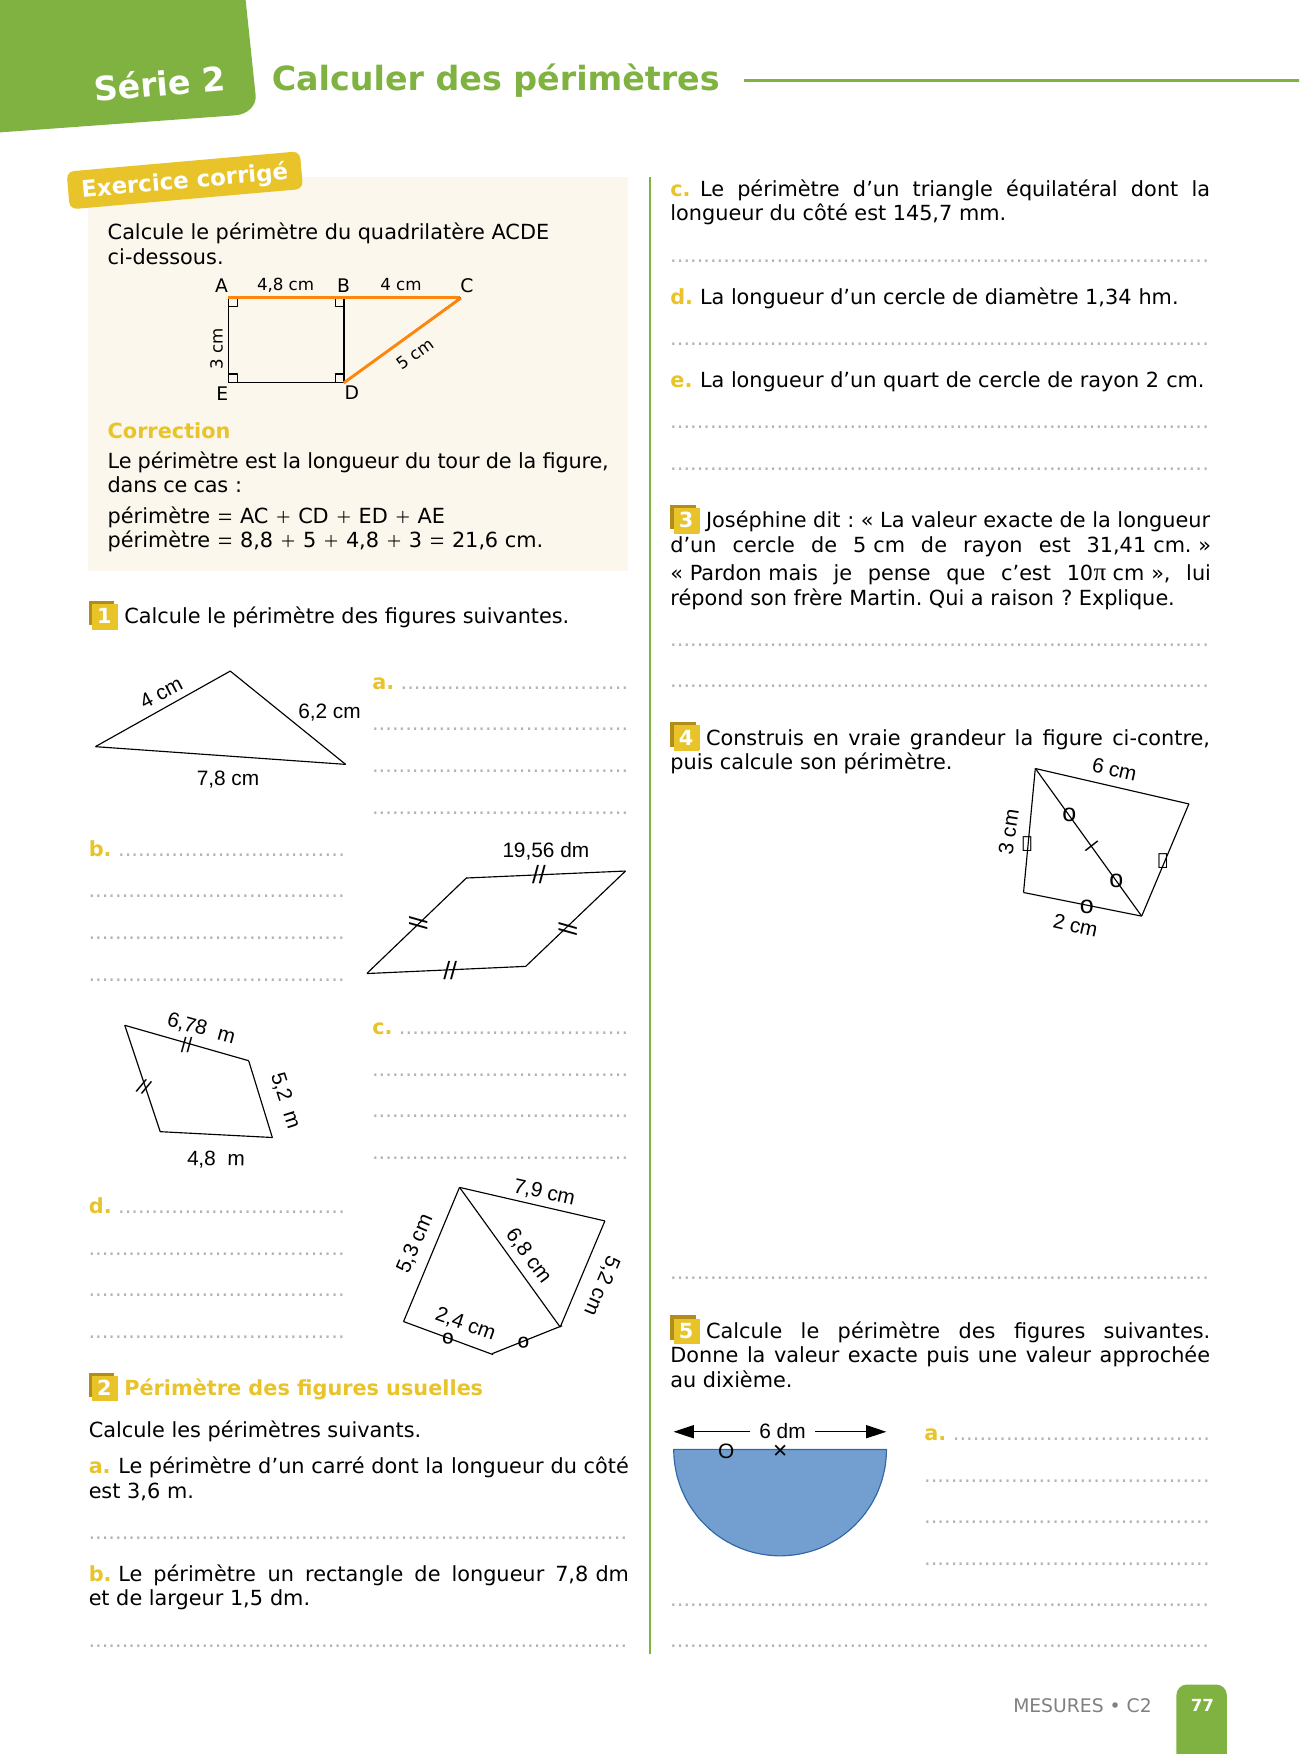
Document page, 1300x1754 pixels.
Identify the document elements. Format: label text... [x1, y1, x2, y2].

subtitle Joséphine dit : « La valeur exacte de la longueur d’un cercle de 5 cm de rayon est 31,41 cm. » « Pardon mais je pense que c’est 10π cm », lui répond son frère Martin. Qui a raison ? Explique. [670, 504, 1211, 610]
subtitle Calcule le périmètre des figures suivantes. [114, 601, 629, 629]
list a. [372, 652, 629, 694]
list La longueur d’un quart de cercle de rayon 2 cm. [670, 368, 1211, 392]
text périmètre = 8,8  5  4,8  3 = 21,6 cm. [107, 528, 609, 552]
list La longueur d’un cercle de diamètre 1,34 hm. [670, 285, 1211, 309]
list Le périmètre d’un carré dont la longueur du côté est 3,6 m. [88, 1454, 629, 1503]
text Calcule le périmètre du quadrilatère ACDE ci‑dessous. [107, 220, 609, 269]
list Le périmètre un rectangle de longueur 7,8 dm et de largeur 1,5 dm. [88, 1562, 629, 1611]
subtitle b. [88, 837, 346, 861]
text périmètre = AC  CD  ED  AE [107, 504, 609, 528]
list c. [372, 998, 629, 1039]
text Correction [107, 419, 609, 443]
list a. [924, 1404, 1211, 1445]
subtitle Construis en vraie grandeur la figure ci-contre, puis calcule son périmètre. [670, 722, 1211, 774]
text Le périmètre est la longueur du tour de la figure, dans ce cas : [107, 449, 609, 498]
list Le périmètre d’un triangle équilatéral dont la longueur du côté est 145,7 mm. [670, 177, 1211, 226]
subtitle Calcule le périmètre des figures suivantes. Donne la valeur exacte puis une valeur approchée au dixième. [670, 1315, 1211, 1392]
subtitle Périmètre des figures usuelles [114, 1373, 629, 1401]
text Calcule les périmètres suivants. [88, 1418, 629, 1443]
subtitle d. [88, 1194, 346, 1218]
